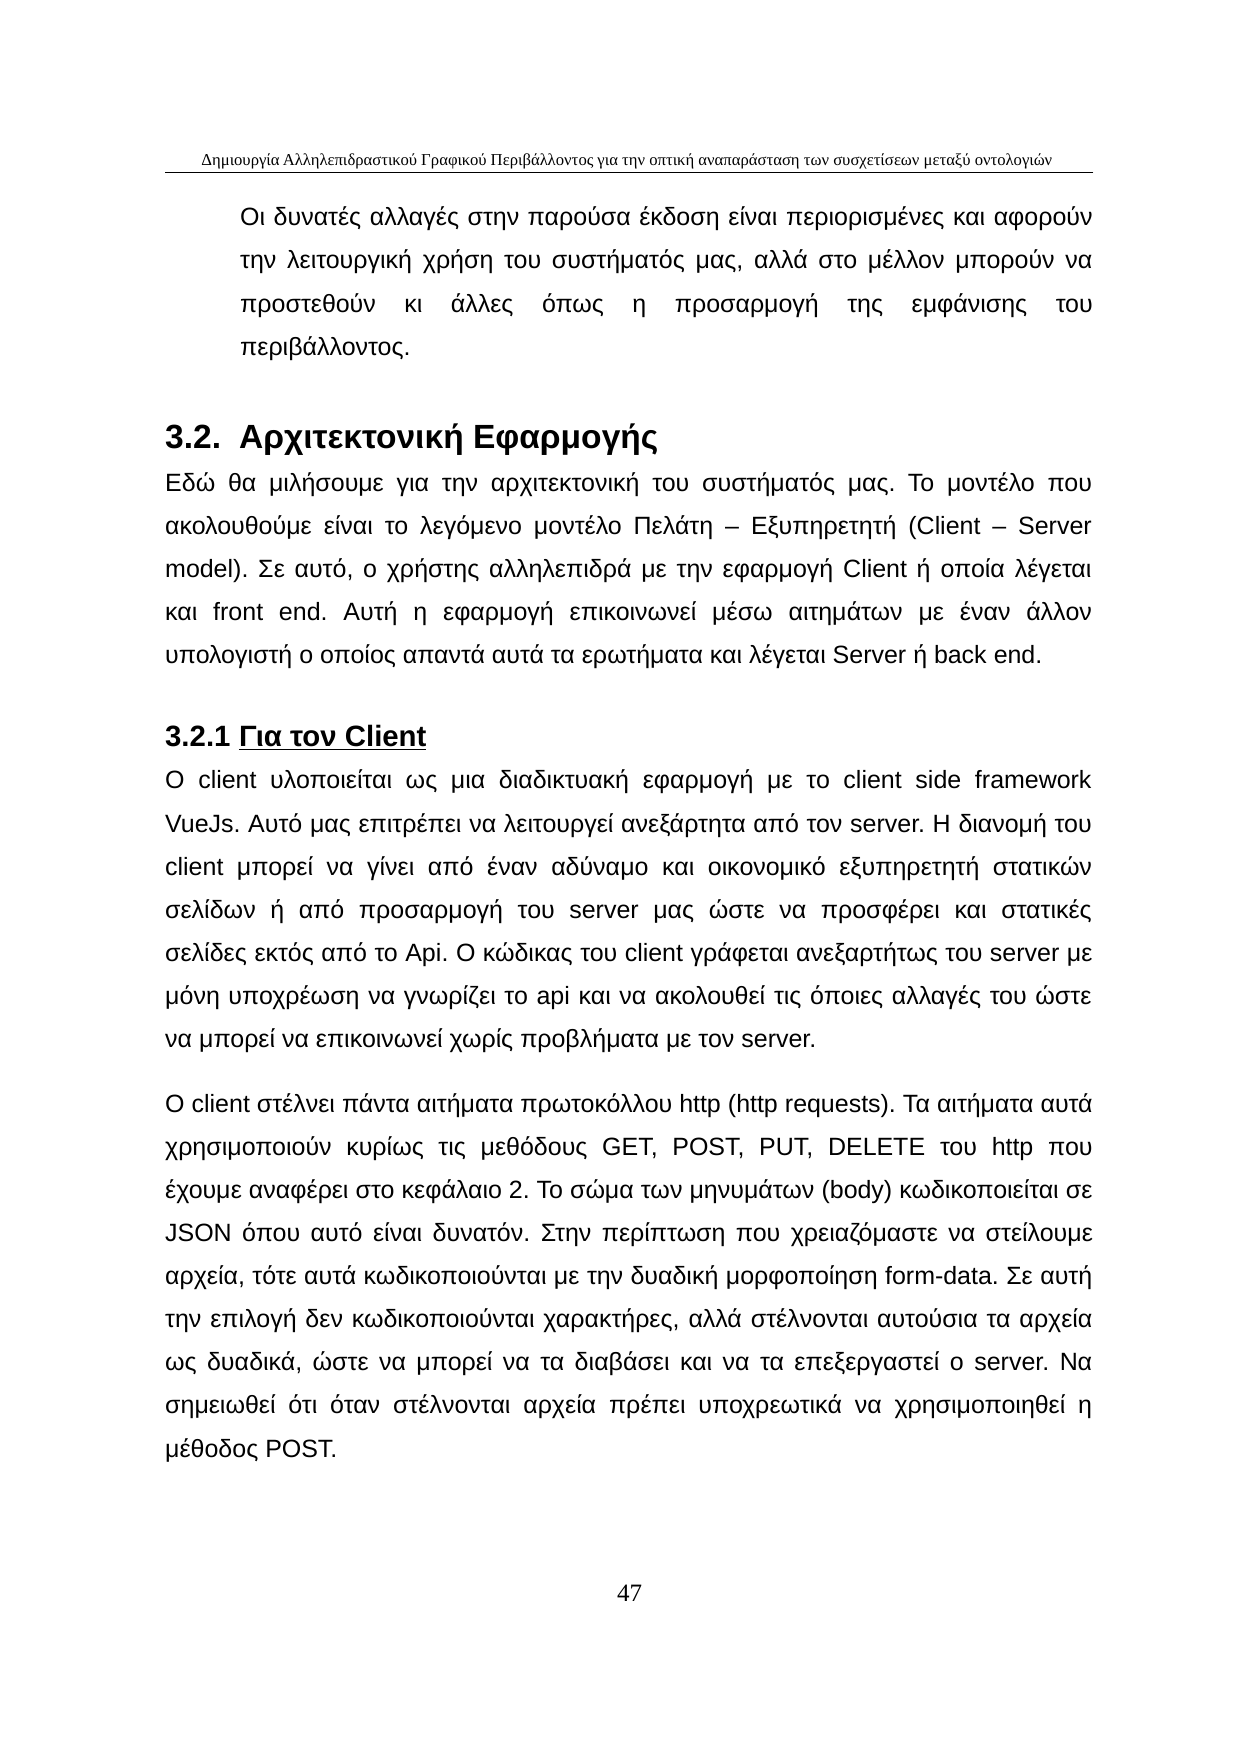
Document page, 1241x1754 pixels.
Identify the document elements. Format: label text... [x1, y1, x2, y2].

text Εδώ θα μιλήσουμε για την αρχιτεκτονική του συστήματός μας. Το μοντέλο που ακολουθούμε είναι το λεγόμενο μοντέλο Πελάτη – Εξυπηρετητή (Client – Server model). Σε αυτό, ο χρήστης αλληλεπιδρά με την εφαρμογή Client ή οποία λέγεται και front end. Αυτή η εφαρμογή επικοινωνεί μέσω αιτημάτων με έναν άλλον υπολογιστή ο οποίος απαντά αυτά τα ερωτήματα και λέγεται Server ή back end. [165, 468, 1093, 669]
subtitle Αρχιτεκτονική Εφαρμογής [165, 417, 1093, 455]
text Ο client υλοποιείται ως μια διαδικτυακή εφαρμογή με το client side framework VueJs. Αυτό μας επιτρέπει να λειτουργεί ανεξάρτητα από τον server. Η διανομή του client μπορεί να γίνει από έναν αδύναμο και οικονομικό εξυπηρετητή στατικών σελίδων ή από προσαρμογή του server μας ώστε να προσφέρει και στατικές σελίδες εκτός από το Api. Ο κώδικας του client γράφεται ανεξαρτήτως του server με μόνη υποχρέωση να γνωρίζει το api και να ακολουθεί τις όποιες αλλαγές του ώστε να μπορεί να επικοινωνεί χωρίς προβλήματα με τον server. [165, 766, 1093, 1053]
list Οι δυνατές αλλαγές στην παρούσα έκδοση είναι περιορισμένες και αφορούν την λειτουργική χρήση του συστήματός μας, αλλά στο μέλλον μπορούν να προστεθούν κι άλλες όπως η προσαρμογή της εμφάνισης του περιβάλλοντος. [202, 202, 1093, 360]
text Ο client στέλνει πάντα αιτήματα πρωτοκόλλου http (http requests). Τα αιτήματα αυτά χρησιμοποιούν κυρίως τις μεθόδους GET, POST, PUT, DELETE του http που έχουμε αναφέρει στο κεφάλαιο 2. Το σώμα των μηνυμάτων (body) κωδικοποιείται σε JSON όπου αυτό είναι δυνατόν. Στην περίπτωση που χρειαζόμαστε να στείλουμε αρχεία, τότε αυτά κωδικοποιούνται με την δυαδική μορφοποίηση form-data. Σε αυτή την επιλογή δεν κωδικοποιούνται χαρακτήρες, αλλά στέλνονται αυτούσια τα αρχεία ως δυαδικά, ώστε να μπορεί να τα διαβάσει και να τα επεξεργαστεί ο server. Να σημειωθεί ότι όταν στέλνονται αρχεία πρέπει υποχρεωτικά να χρησιμοποιηθεί η μέθοδος POST. [165, 1088, 1093, 1462]
subtitle Για τον Client [165, 719, 1093, 753]
